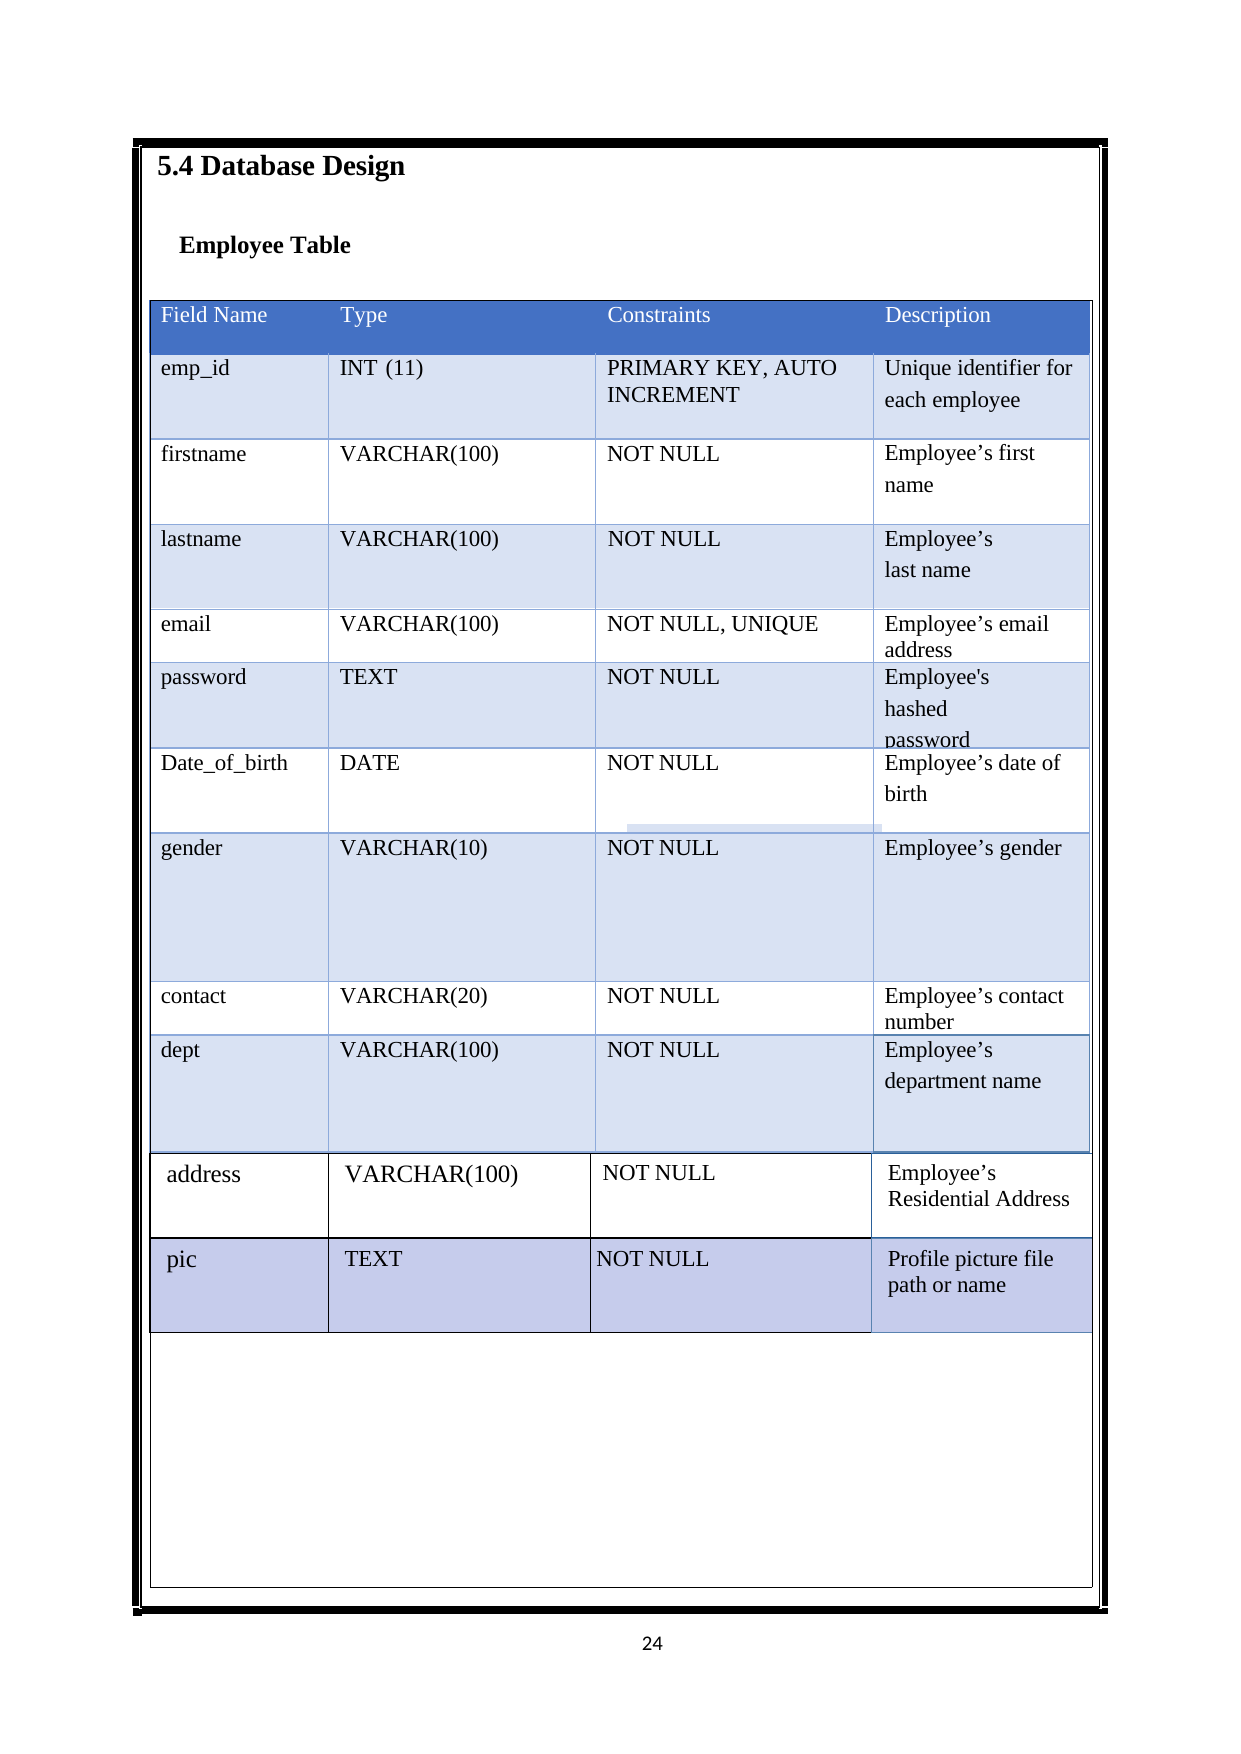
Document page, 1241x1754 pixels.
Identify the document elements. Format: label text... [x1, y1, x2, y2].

list 5.4 Database Design [150, 148, 408, 182]
table_cell lastname [151, 525, 328, 608]
table_cell NOT NULL [596, 834, 873, 981]
table_header Employee’s Residential Address [872, 1154, 1092, 1237]
table_cell INT (11) [329, 355, 595, 438]
table_cell dept [151, 1036, 328, 1151]
table_cell Employee’s first name [874, 440, 1089, 523]
table_cell NOT NULL [596, 525, 873, 608]
table_header VARCHAR(100) [329, 1154, 590, 1237]
table_header NOT NULL [591, 1154, 871, 1237]
table_header Description [873, 301, 1089, 353]
table_header Field Name [151, 301, 328, 353]
table_cell Employee's hashed password [874, 663, 1089, 747]
table_cell email [151, 610, 328, 662]
table_cell gender [151, 834, 328, 981]
table_cell VARCHAR(100) [329, 525, 595, 608]
table_cell password [151, 663, 328, 747]
table_header Profile picture file path or name [872, 1239, 1092, 1332]
table_cell NOT NULL [596, 440, 873, 523]
list Employee Table [150, 226, 408, 259]
table_header TEXT [329, 1239, 590, 1332]
table_cell VARCHAR(20) [329, 982, 595, 1034]
table_cell Employee’s gender [874, 834, 1089, 981]
table_cell NOT NULL [596, 663, 873, 747]
table_cell Employee’s contact number [874, 982, 1089, 1034]
table_cell NOT NULL [596, 982, 873, 1034]
table_cell emp_id [151, 355, 328, 438]
table_cell VARCHAR(10) [329, 834, 595, 981]
table_cell NOT NULL [596, 1036, 873, 1151]
table_cell firstname [151, 440, 328, 523]
table_header pic [151, 1239, 328, 1332]
table_header Constraints [596, 301, 873, 353]
table_cell Unique identifier for each employee [874, 355, 1089, 438]
table_cell VARCHAR(100) [329, 440, 595, 523]
table_header Type [328, 301, 596, 353]
table_cell NOT NULL, UNIQUE [596, 610, 873, 662]
table_cell VARCHAR(100) [329, 610, 595, 662]
table_header address [151, 1154, 328, 1237]
table_cell DATE [329, 749, 595, 832]
table_cell PRIMARY KEY, AUTO INCREMENT [596, 355, 873, 438]
table_cell Employee’s email address [874, 610, 1089, 662]
table_header NOT NULL [591, 1239, 871, 1332]
table_cell TEXT [329, 663, 595, 747]
table_cell NOT NULL [596, 749, 873, 832]
table_cell Employee’s last name [874, 525, 1089, 608]
table_cell Employee’s department name [874, 1036, 1089, 1151]
table_cell contact [151, 982, 328, 1034]
table_cell VARCHAR(100) [329, 1036, 595, 1151]
table_cell Employee’s date of birth [874, 749, 1089, 832]
table_cell Date_of_birth [151, 749, 328, 832]
